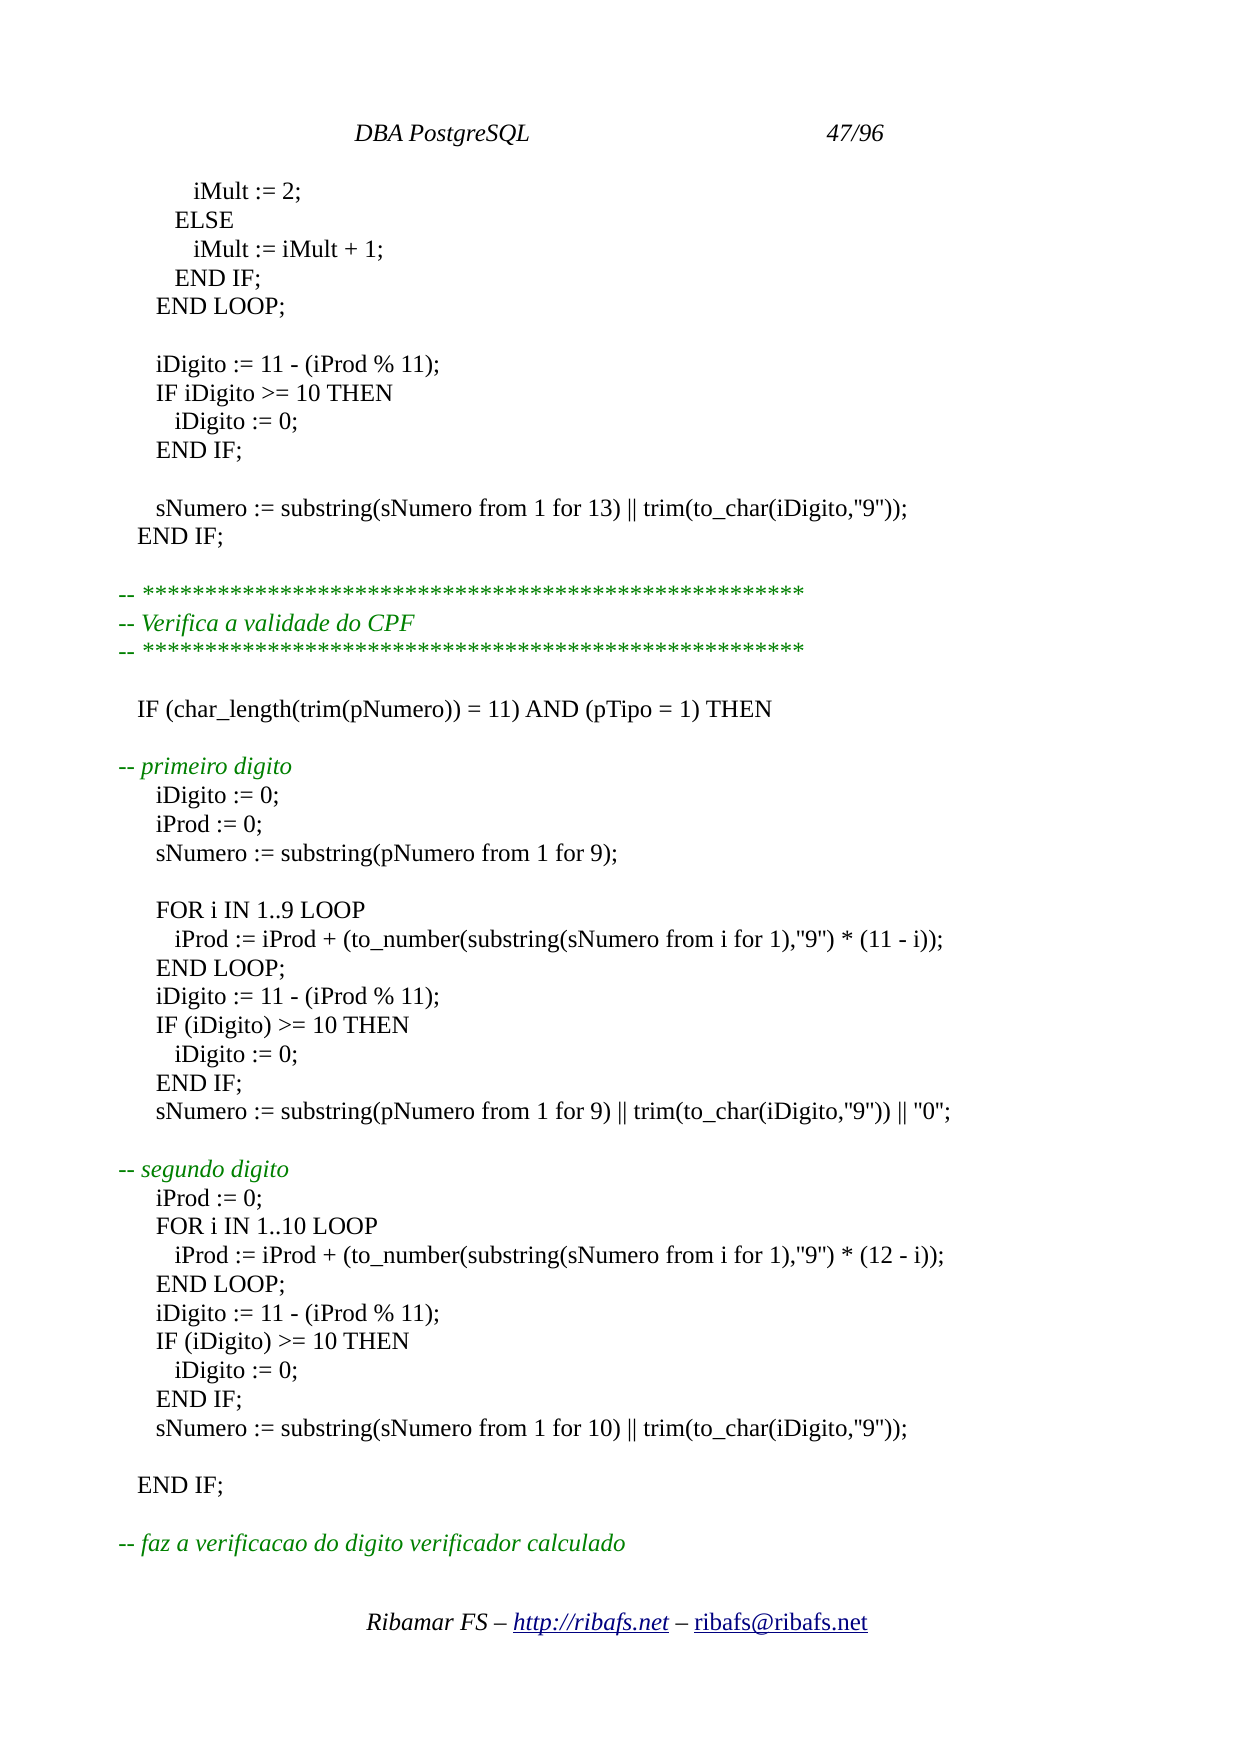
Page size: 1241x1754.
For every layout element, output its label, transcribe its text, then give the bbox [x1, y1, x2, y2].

text iMult := 2; ELSE iMult := iMult + 1; END IF; END LOOP; iDigito := 11 - (iProd % 11); IF iDigito >= 10 THEN iDigito := 0; END IF; sNumero := substring(sNumero from 1 for 13) || trim(to_char(iDigito,''9'')); END IF; -- ***************************************************** -- Verifica a validade do CPF -- ***************************************************** IF (char_length(trim(pNumero)) = 11) AND (pTipo = 1) THEN -- primeiro digito iDigito := 0; iProd := 0; sNumero := substring(pNumero from 1 for 9); FOR i IN 1..9 LOOP iProd := iProd + (to_number(substring(sNumero from i for 1),''9'') * (11 - i)); END LOOP; iDigito := 11 - (iProd % 11); IF (iDigito) >= 10 THEN iDigito := 0; END IF; sNumero := substring(pNumero from 1 for 9) || trim(to_char(iDigito,''9'')) || ''0''; -- segundo digito iProd := 0; FOR i IN 1..10 LOOP iProd := iProd + (to_number(substring(sNumero from i for 1),''9'') * (12 - i)); END LOOP; iDigito := 11 - (iProd % 11); IF (iDigito) >= 10 THEN iDigito := 0; END IF; sNumero := substring(sNumero from 1 for 10) || trim(to_char(iDigito,''9'')); END IF; -- faz a verificacao do digito verificador calculado [118, 176, 1122, 1556]
